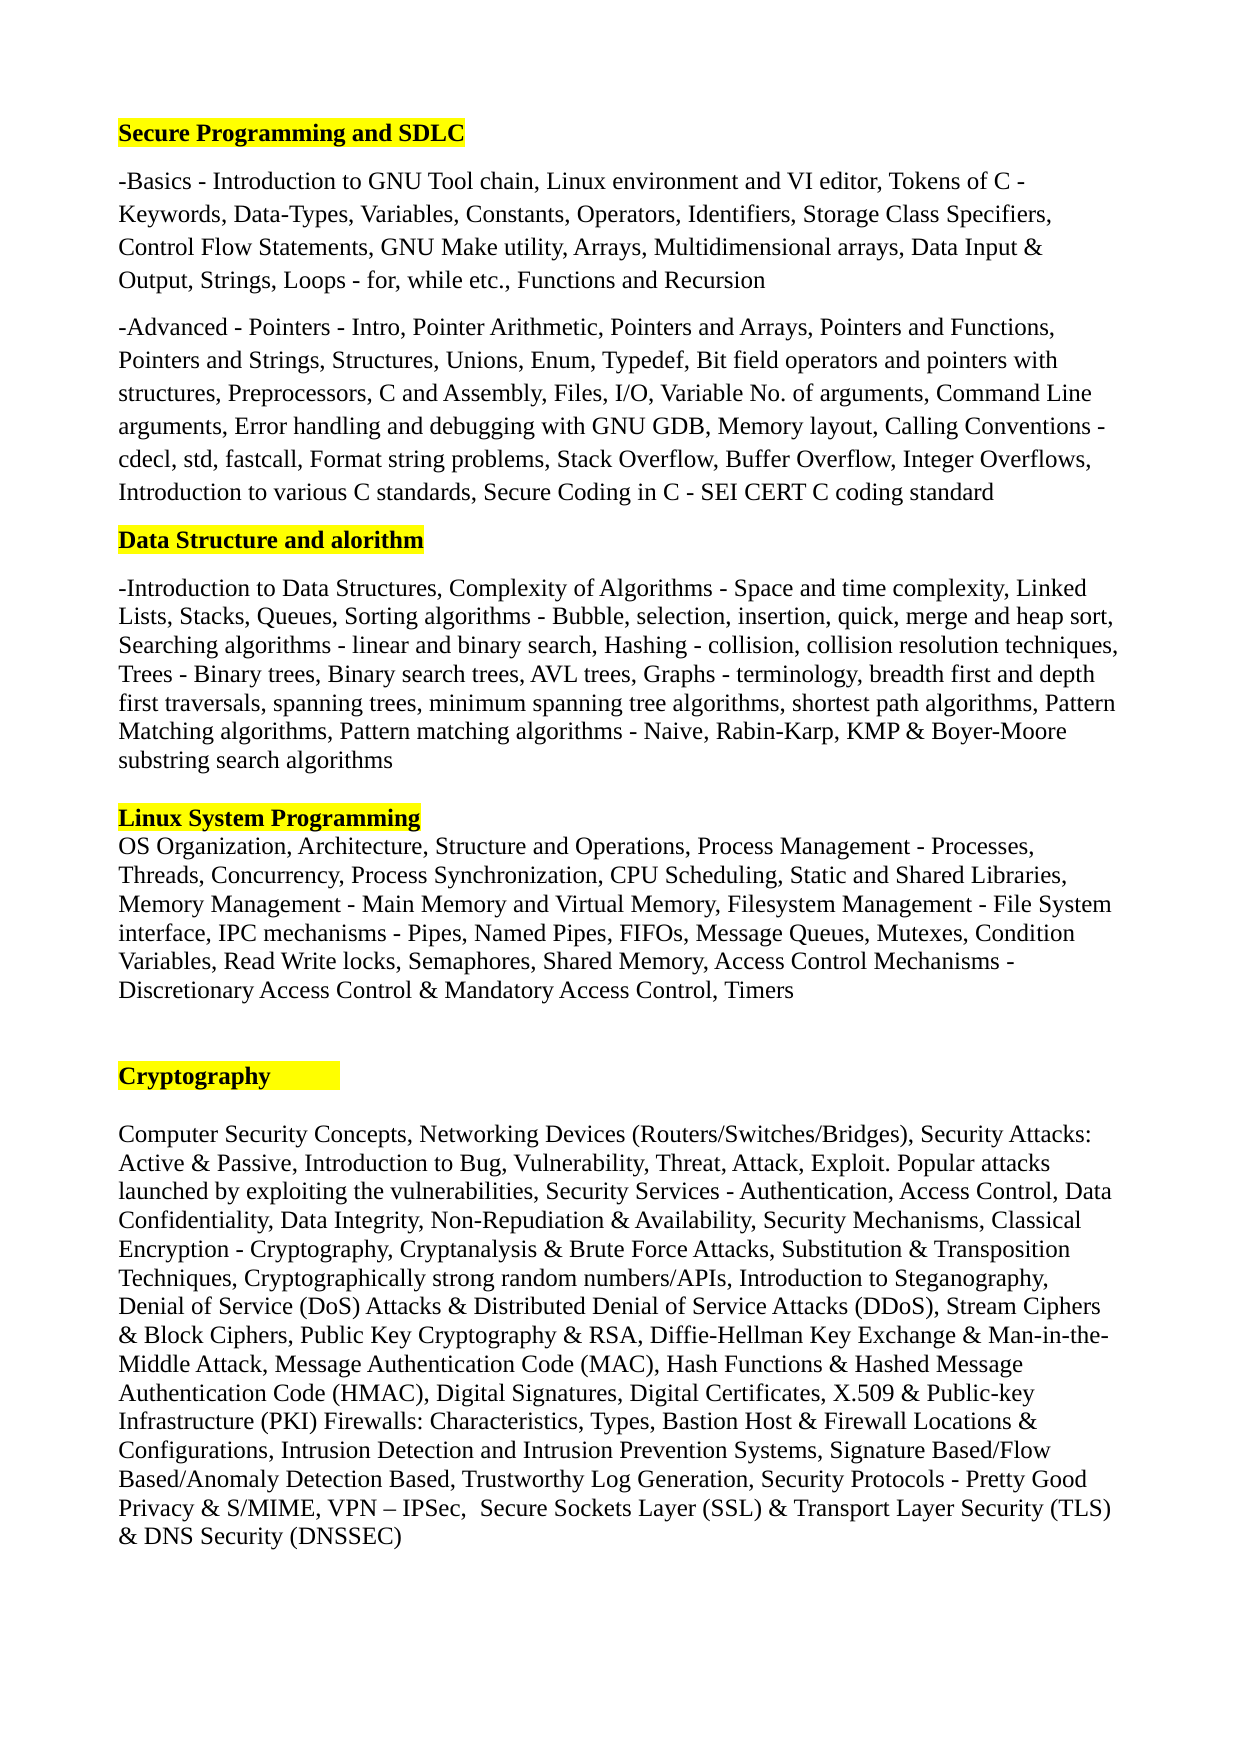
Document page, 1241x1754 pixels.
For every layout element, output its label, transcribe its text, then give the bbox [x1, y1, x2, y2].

text Computer Security Concepts, Networking Devices (Routers/Switches/Bridges), Security Attacks: Active & Passive, Introduction to Bug, Vulnerability, Threat, Attack, Exploit. Popular attacks launched by exploiting the vulnerabilities, Security Services - Authentication, Access Control, Data Confidentiality, Data Integrity, Non-Repudiation & Availability, Security Mechanisms, Classical Encryption - Cryptography, Cryptanalysis & Brute Force Attacks, Substitution & Transposition Techniques, Cryptographically strong random numbers/APIs, Introduction to Steganography, Denial of Service (DoS) Attacks & Distributed Denial of Service Attacks (DDoS), Stream Ciphers & Block Ciphers, Public Key Cryptography & RSA, Diffie-Hellman Key Exchange & Man-in-the-Middle Attack, Message Authentication Code (MAC), Hash Functions & Hashed Message Authentication Code (HMAC), Digital Signatures, Digital Certificates, X.509 & Public-key Infrastructure (PKI) Firewalls: Characteristics, Types, Bastion Host & Firewall Locations & Configurations, Intrusion Detection and Intrusion Prevention Systems, Signature Based/Flow Based/Anomaly Detection Based, Trustworthy Log Generation, Security Protocols - Pretty Good Privacy & S/MIME, VPN – IPSec, Secure Sockets Layer (SSL) & Transport Layer Security (TLS) & DNS Security (DNSSEC) [118, 1119, 1122, 1550]
text Secure Programming and SDLC [118, 118, 1122, 147]
text -Advanced - Pointers - Intro, Pointer Arithmetic, Pointers and Arrays, Pointers and Functions, Pointers and Strings, Structures, Unions, Enum, Typedef, Bit field operators and pointers with structures, Preprocessors, C and Assembly, Files, I/O, Variable No. of arguments, Command Line arguments, Error handling and debugging with GNU GDB, Memory layout, Calling Conventions - cdecl, std, fastcall, Format string problems, Stack Overflow, Buffer Overflow, Integer Overflows, Introduction to various C standards, Secure Coding in C - SEI CERT C coding standard [118, 312, 1122, 506]
text -Introduction to Data Structures, Complexity of Algorithms - Space and time complexity, Linked Lists, Stacks, Queues, Sorting algorithms - Bubble, selection, insertion, quick, merge and heap sort, Searching algorithms - linear and binary search, Hashing - collision, collision resolution techniques, Trees - Binary trees, Binary search trees, AVL trees, Graphs - terminology, breadth first and depth first traversals, spanning trees, minimum spanning tree algorithms, shortest path algorithms, Pattern Matching algorithms, Pattern matching algorithms - Naive, Rabin-Karp, KMP & Boyer-Moore substring search algorithms [118, 573, 1122, 774]
text -Basics - Introduction to GNU Tool chain, Linux environment and VI editor, Tokens of C - Keywords, Data-Types, Variables, Constants, Operators, Identifiers, Storage Class Specifiers, Control Flow Statements, GNU Make utility, Arrays, Multidimensional arrays, Data Input & Output, Strings, Loops - for, while etc., Functions and Recursion [118, 166, 1122, 293]
text Cryptography [118, 1061, 1122, 1090]
text OS Organization, Architecture, Structure and Operations, Process Management - Processes, Threads, Concurrency, Process Synchronization, CPU Scheduling, Static and Shared Libraries, Memory Management - Main Memory and Virtual Memory, Filesystem Management - File System interface, IPC mechanisms - Pipes, Named Pipes, FIFOs, Message Queues, Mutexes, Condition Variables, Read Write locks, Semaphores, Shared Memory, Access Control Mechanisms - Discretionary Access Control & Mandatory Access Control, Timers [118, 831, 1122, 1004]
text Data Structure and alorithm [118, 525, 1122, 554]
text Linux System Programming [118, 803, 1122, 831]
